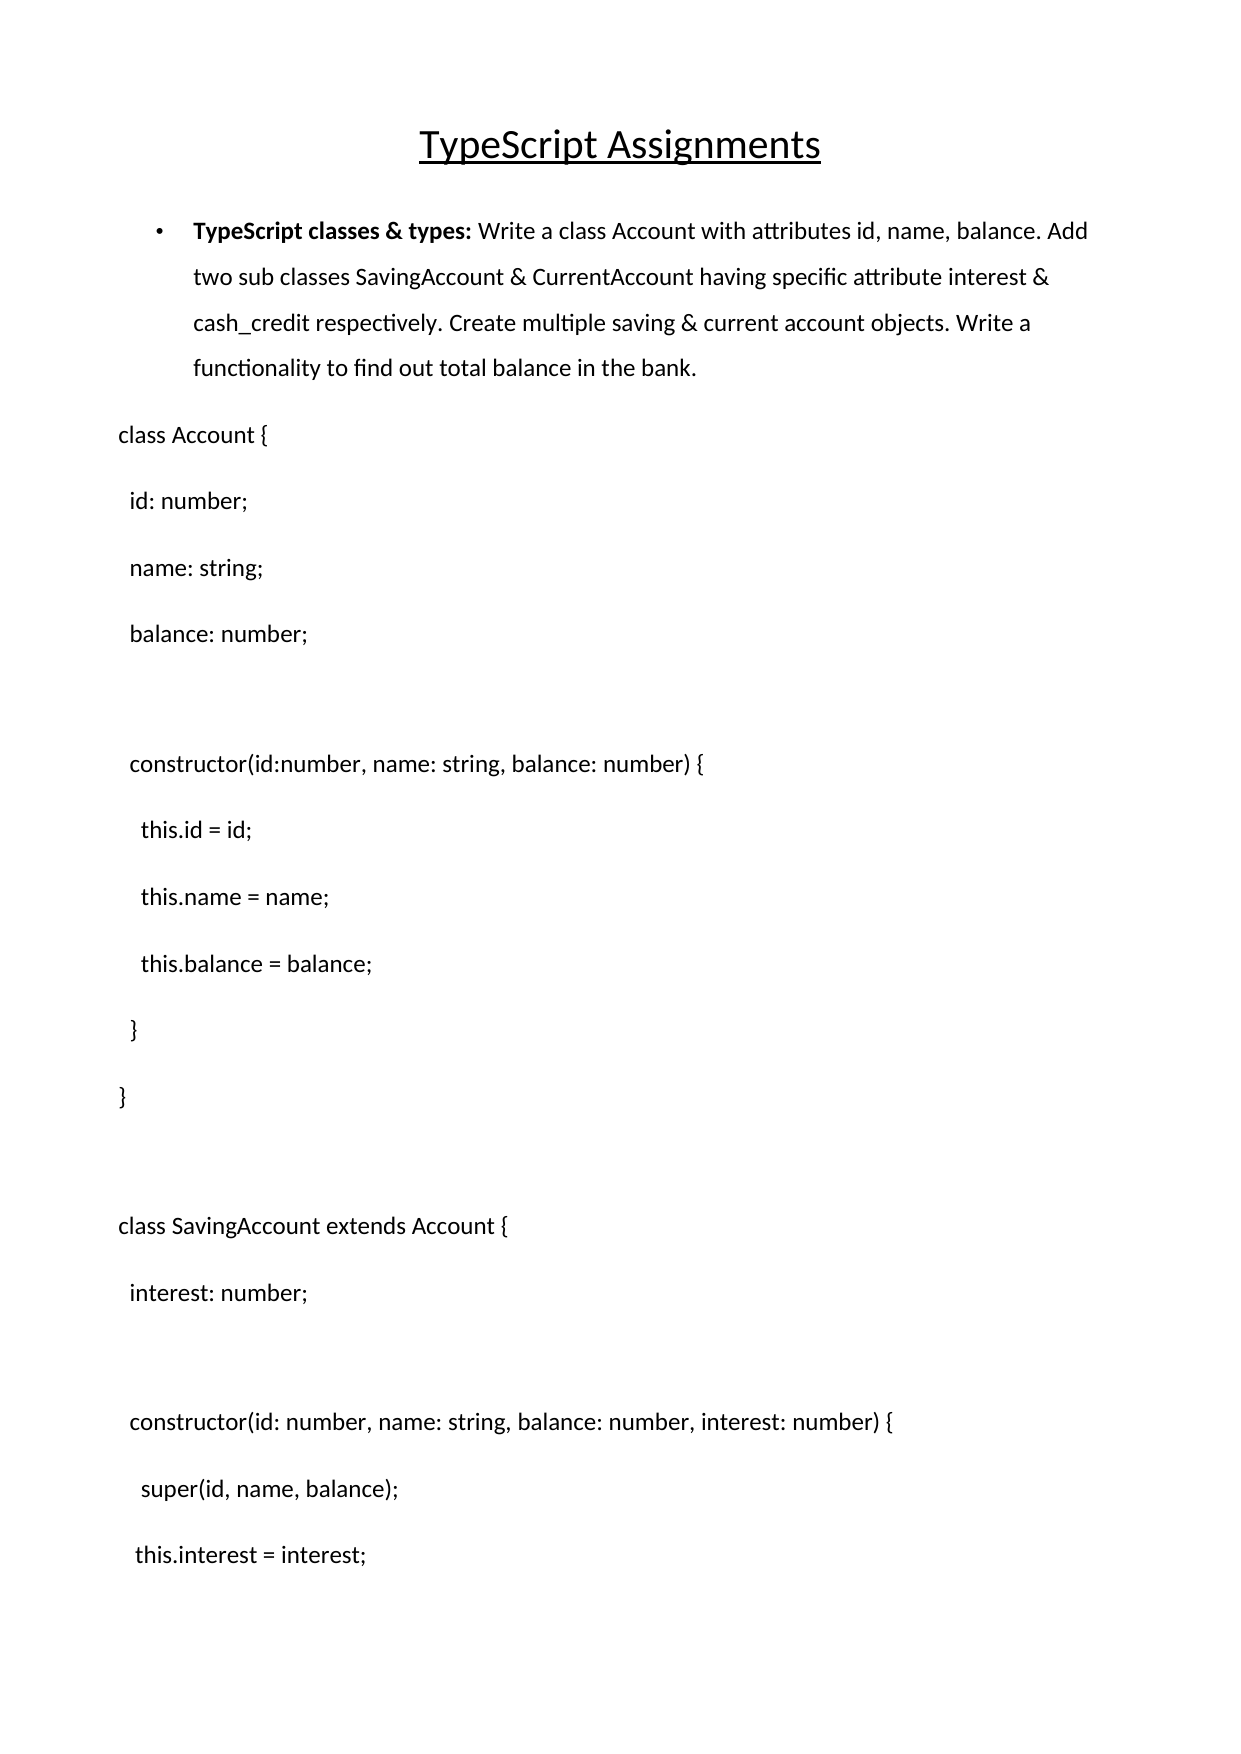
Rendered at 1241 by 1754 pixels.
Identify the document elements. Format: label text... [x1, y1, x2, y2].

text TypeScript Assignments [118, 118, 1122, 169]
text constructor(id:number, name: string, balance: number) { [118, 748, 1122, 778]
text class Account { [118, 419, 1122, 449]
list TypeScript classes & types: Write a class Account with attributes id, name, balance. Add two sub classes SavingAccount & CurrentAccount having specific attribute interest & cash_credit respectively. Create multiple saving & current account objects. Write a functionality to find out total balance in the bank. [156, 215, 1122, 383]
text constructor(id: number, name: string, balance: number, interest: number) { [118, 1406, 1122, 1437]
text balance: number; [118, 619, 1122, 649]
text super(id, name, balance); [118, 1473, 1122, 1503]
text class SavingAccount extends Account { [118, 1210, 1122, 1241]
text name: string; [118, 552, 1122, 583]
text this.name = name; [118, 881, 1122, 912]
text } [118, 1014, 1122, 1045]
text this.interest = interest; [118, 1539, 1122, 1570]
text } [118, 1081, 1122, 1111]
text this.balance = balance; [118, 948, 1122, 978]
text id: number; [118, 486, 1122, 516]
text this.id = id; [118, 814, 1122, 845]
text interest: number; [118, 1277, 1122, 1307]
